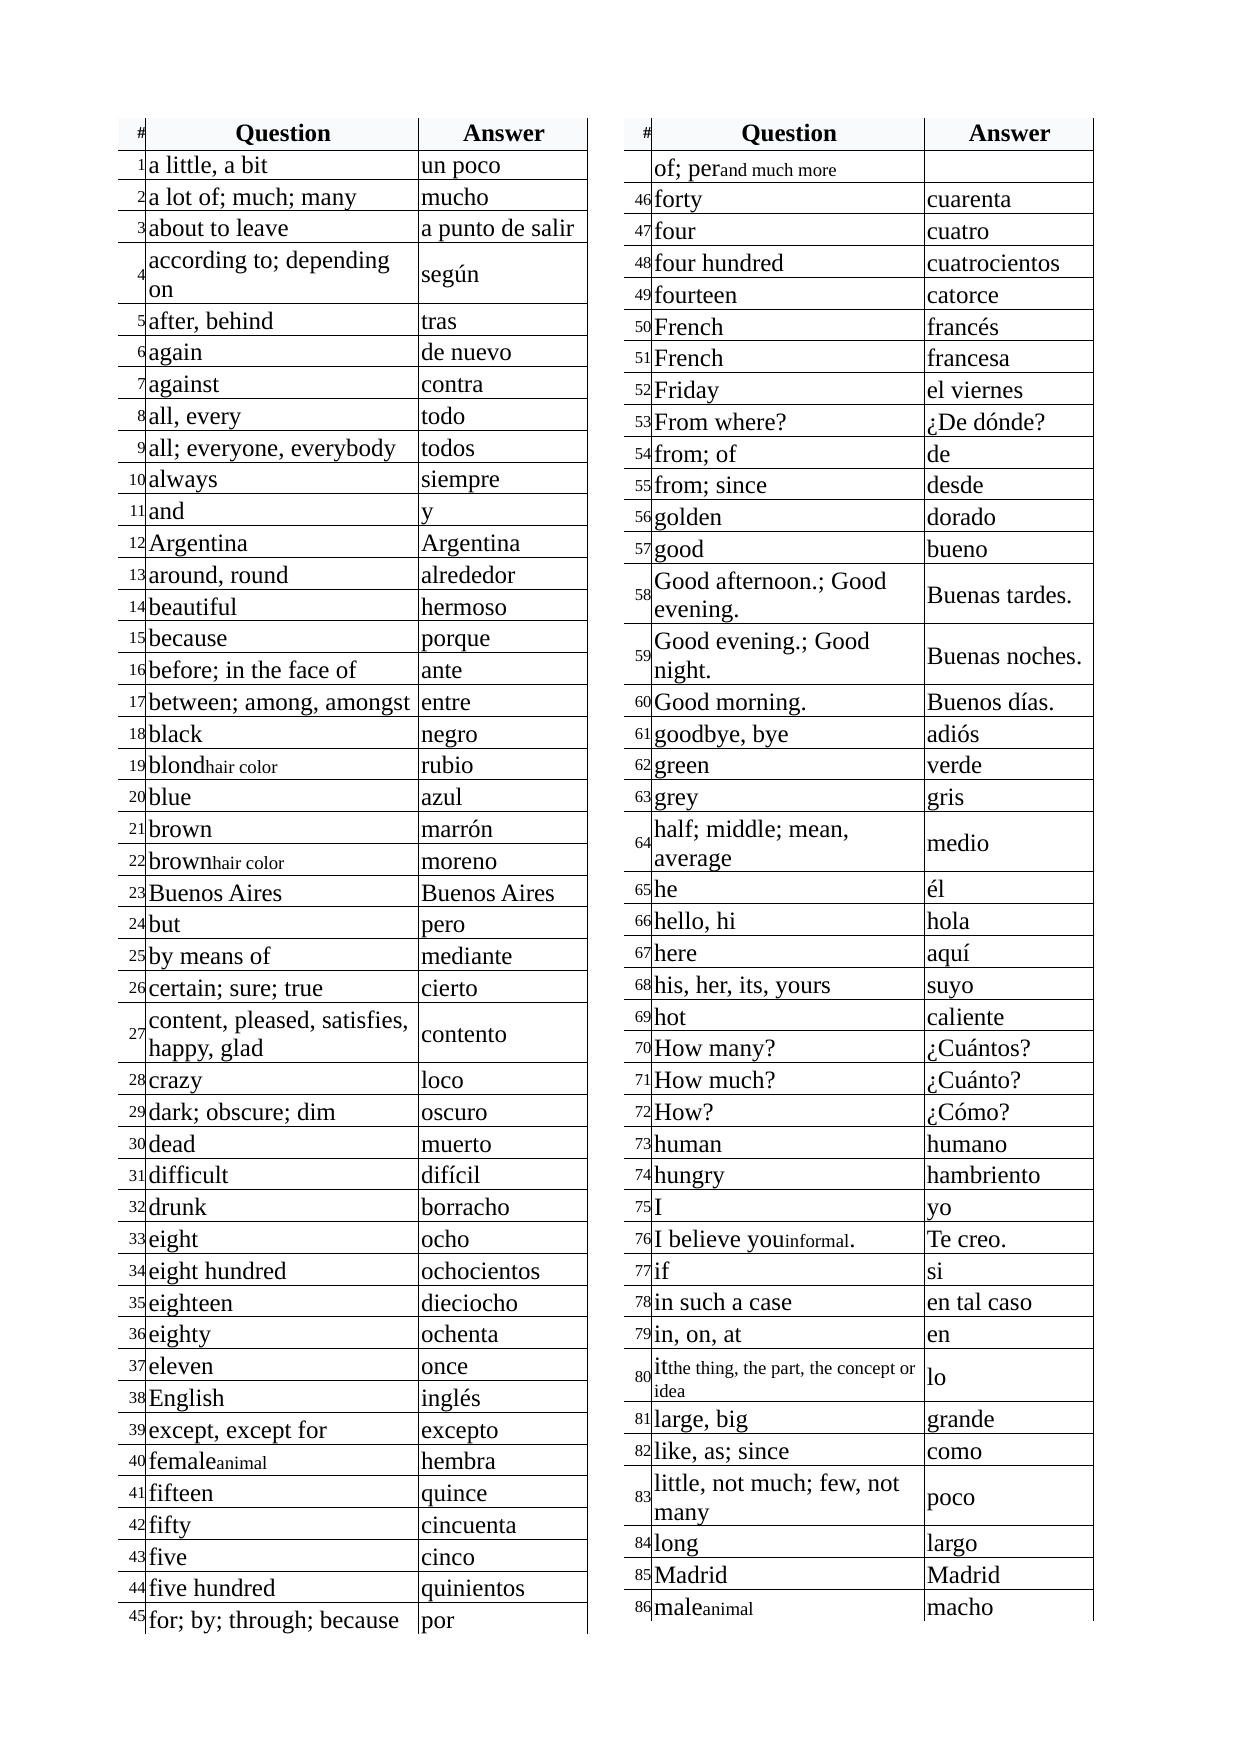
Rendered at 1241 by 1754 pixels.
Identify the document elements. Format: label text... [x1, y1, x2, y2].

table_cell si [925, 1254, 1093, 1284]
table_cell dead [146, 1127, 418, 1157]
table_cell 16 [118, 653, 145, 684]
table_cell 22 [118, 844, 145, 874]
table_cell 77 [624, 1254, 651, 1284]
table_cell I [652, 1190, 924, 1221]
table_cell except, except for [146, 1413, 418, 1443]
table_cell 45 [118, 1603, 145, 1634]
table_cell difficult [146, 1159, 418, 1189]
table_cell ochocientos [419, 1254, 587, 1284]
table_cell 78 [624, 1286, 651, 1316]
table_cell according to; depending on [146, 243, 418, 303]
table_cell 1 [118, 151, 145, 179]
table_cell hello, hi [652, 904, 924, 935]
table_cell según [419, 243, 587, 303]
table_cell ochenta [419, 1317, 587, 1348]
table_cell pero [419, 907, 587, 938]
table_cell 52 [624, 373, 651, 404]
table_cell against [146, 367, 418, 398]
table_cell 20 [118, 780, 145, 811]
table_cell but [146, 907, 418, 938]
table_cell 84 [624, 1526, 651, 1557]
table_cell 8 [118, 399, 145, 430]
table_cell 7 [118, 367, 145, 398]
table_cell 69 [624, 1000, 651, 1030]
table_cell femaleanimal [146, 1445, 418, 1475]
table_cell 68 [624, 968, 651, 998]
table_cell eight [146, 1222, 418, 1253]
table_header Question [146, 118, 418, 150]
table_cell 4 [118, 243, 145, 303]
table_cell all; everyone, everybody [146, 431, 418, 462]
table_header Answer [419, 118, 587, 150]
table_cell Argentina [146, 526, 418, 557]
table_cell a punto de salir [419, 211, 587, 242]
table_cell 62 [624, 749, 651, 779]
table_cell 9 [118, 431, 145, 462]
table_cell tras [419, 304, 587, 334]
table_cell maleanimal [652, 1590, 924, 1621]
table_cell 71 [624, 1063, 651, 1094]
table_cell Buenos días. [925, 685, 1093, 716]
table_cell a little, a bit [146, 151, 418, 179]
table_cell 47 [624, 214, 651, 245]
table_cell after, behind [146, 304, 418, 334]
table_cell ocho [419, 1222, 587, 1253]
table_cell 6 [118, 336, 145, 366]
table_cell muerto [419, 1127, 587, 1157]
table_cell adiós [925, 717, 1093, 747]
table_header Question [652, 118, 924, 150]
table_cell drunk [146, 1190, 418, 1221]
table_cell 40 [118, 1445, 145, 1475]
table_cell 41 [118, 1476, 145, 1507]
table_cell hembra [419, 1445, 587, 1475]
table_cell 72 [624, 1095, 651, 1126]
table_cell like, as; since [652, 1434, 924, 1465]
table_cell 56 [624, 500, 651, 531]
table_cell [925, 151, 1093, 182]
table_cell [624, 151, 651, 182]
table_cell por [419, 1603, 587, 1634]
table_cell oscuro [419, 1095, 587, 1126]
table_cell fourteen [652, 278, 924, 309]
table_cell 67 [624, 936, 651, 967]
table_cell 83 [624, 1466, 651, 1525]
table_cell brown [146, 812, 418, 843]
table_cell 18 [118, 717, 145, 747]
table_cell 44 [118, 1572, 145, 1602]
table_cell 15 [118, 621, 145, 652]
table_cell Friday [652, 373, 924, 404]
table_cell cuarenta [925, 183, 1093, 213]
table_cell French [652, 341, 924, 372]
table_cell como [925, 1434, 1093, 1465]
table_cell borracho [419, 1190, 587, 1221]
table_cell 34 [118, 1254, 145, 1284]
table_cell 46 [624, 183, 651, 213]
table_cell medio [925, 812, 1093, 871]
table_cell 28 [118, 1063, 145, 1094]
table_cell desde [925, 469, 1093, 499]
table_cell 70 [624, 1031, 651, 1062]
table_header # [624, 118, 651, 150]
table_cell human [652, 1127, 924, 1157]
table_cell crazy [146, 1063, 418, 1094]
table_cell 35 [118, 1286, 145, 1316]
table_cell bueno [925, 532, 1093, 563]
table_cell Good afternoon.; Good evening. [652, 564, 924, 623]
table_cell French [652, 310, 924, 340]
table_cell 39 [118, 1413, 145, 1443]
table_cell 73 [624, 1127, 651, 1157]
table_cell five [146, 1540, 418, 1571]
table_cell eleven [146, 1349, 418, 1380]
table_cell excepto [419, 1413, 587, 1443]
table_cell here [652, 936, 924, 967]
table_cell en [925, 1317, 1093, 1348]
table_cell 23 [118, 876, 145, 906]
table_cell contento [419, 1003, 587, 1062]
table_cell long [652, 1526, 924, 1557]
table_cell from; since [652, 469, 924, 499]
table_cell 60 [624, 685, 651, 716]
table_cell content, pleased, satisfies, happy, glad [146, 1003, 418, 1062]
table_cell él [925, 872, 1093, 903]
table_cell 17 [118, 685, 145, 716]
table_cell Te creo. [925, 1222, 1093, 1253]
table_cell 43 [118, 1540, 145, 1571]
table_cell mediante [419, 939, 587, 970]
table_cell golden [652, 500, 924, 531]
table_cell his, her, its, yours [652, 968, 924, 998]
table_cell 12 [118, 526, 145, 557]
table_cell 66 [624, 904, 651, 935]
table_cell largo [925, 1526, 1093, 1557]
table_cell verde [925, 749, 1093, 779]
table_cell gris [925, 780, 1093, 811]
table_cell 48 [624, 246, 651, 277]
table_cell 10 [118, 463, 145, 493]
table_cell quinientos [419, 1572, 587, 1602]
table_cell francesa [925, 341, 1093, 372]
table_cell Good morning. [652, 685, 924, 716]
table_cell 76 [624, 1222, 651, 1253]
table_cell 85 [624, 1558, 651, 1589]
table_cell large, big [652, 1402, 924, 1433]
table_cell 49 [624, 278, 651, 309]
table_cell 36 [118, 1317, 145, 1348]
table_cell Madrid [652, 1558, 924, 1589]
table_cell ¿Cuánto? [925, 1063, 1093, 1094]
table_cell moreno [419, 844, 587, 874]
table_cell good [652, 532, 924, 563]
table_cell humano [925, 1127, 1093, 1157]
table_cell Buenos Aires [146, 876, 418, 906]
table_cell little, not much; few, not many [652, 1466, 924, 1525]
table_cell five hundred [146, 1572, 418, 1602]
table_cell dieciocho [419, 1286, 587, 1316]
table_cell hot [652, 1000, 924, 1030]
table_cell de [925, 437, 1093, 467]
table_cell How many? [652, 1031, 924, 1062]
table_cell Buenas noches. [925, 624, 1093, 684]
table_cell 51 [624, 341, 651, 372]
table_cell grande [925, 1402, 1093, 1433]
table_cell 63 [624, 780, 651, 811]
table_cell eighty [146, 1317, 418, 1348]
table_cell dorado [925, 500, 1093, 531]
table_cell caliente [925, 1000, 1093, 1030]
table_cell y [419, 494, 587, 525]
table_cell ante [419, 653, 587, 684]
table_cell francés [925, 310, 1093, 340]
table_cell beautiful [146, 590, 418, 620]
table_cell de nuevo [419, 336, 587, 366]
table_cell 3 [118, 211, 145, 242]
table_cell el viernes [925, 373, 1093, 404]
table_cell 32 [118, 1190, 145, 1221]
table_cell black [146, 717, 418, 747]
table_cell difícil [419, 1159, 587, 1189]
table_cell hambriento [925, 1159, 1093, 1189]
table_cell dark; obscure; dim [146, 1095, 418, 1126]
table_cell Buenas tardes. [925, 564, 1093, 623]
table_cell blue [146, 780, 418, 811]
table_cell Madrid [925, 1558, 1093, 1589]
table_cell cierto [419, 971, 587, 1002]
table_cell quince [419, 1476, 587, 1507]
table_cell 64 [624, 812, 651, 871]
table_cell four [652, 214, 924, 245]
table_cell four hundred [652, 246, 924, 277]
table_cell ¿Cómo? [925, 1095, 1093, 1126]
table_cell 80 [624, 1349, 651, 1401]
table_cell loco [419, 1063, 587, 1094]
table_cell 65 [624, 872, 651, 903]
table_cell 55 [624, 469, 651, 499]
table_cell suyo [925, 968, 1093, 998]
table_cell 19 [118, 749, 145, 779]
table_cell porque [419, 621, 587, 652]
table_cell entre [419, 685, 587, 716]
table_cell How much? [652, 1063, 924, 1094]
table_cell 82 [624, 1434, 651, 1465]
table_cell en tal caso [925, 1286, 1093, 1316]
table_cell between; among, amongst [146, 685, 418, 716]
table_cell all, every [146, 399, 418, 430]
table_cell azul [419, 780, 587, 811]
table_cell 13 [118, 558, 145, 589]
table_cell 86 [624, 1590, 651, 1621]
table_cell poco [925, 1466, 1093, 1525]
table_cell fifty [146, 1508, 418, 1539]
table_cell a lot of; much; many [146, 180, 418, 210]
table_cell 75 [624, 1190, 651, 1221]
table_cell 38 [118, 1381, 145, 1412]
table_cell How? [652, 1095, 924, 1126]
table_cell 5 [118, 304, 145, 334]
table_cell if [652, 1254, 924, 1284]
table_cell 2 [118, 180, 145, 210]
table_cell aquí [925, 936, 1093, 967]
table_cell eighteen [146, 1286, 418, 1316]
table_cell ¿Cuántos? [925, 1031, 1093, 1062]
table_cell hola [925, 904, 1093, 935]
table_cell alrededor [419, 558, 587, 589]
table_cell 58 [624, 564, 651, 623]
table_cell I believe youinformal. [652, 1222, 924, 1253]
table_cell English [146, 1381, 418, 1412]
table_cell he [652, 872, 924, 903]
table_cell blondhair color [146, 749, 418, 779]
table_cell always [146, 463, 418, 493]
table_cell brownhair color [146, 844, 418, 874]
table_cell macho [925, 1590, 1093, 1621]
table_cell certain; sure; true [146, 971, 418, 1002]
table_cell from; of [652, 437, 924, 467]
table_cell 54 [624, 437, 651, 467]
table_cell yo [925, 1190, 1093, 1221]
table_cell mucho [419, 180, 587, 210]
table_cell by means of [146, 939, 418, 970]
table_cell siempre [419, 463, 587, 493]
table_cell marrón [419, 812, 587, 843]
table_cell hermoso [419, 590, 587, 620]
table_cell contra [419, 367, 587, 398]
table_cell 26 [118, 971, 145, 1002]
table_cell Good evening.; Good night. [652, 624, 924, 684]
table_cell 42 [118, 1508, 145, 1539]
table_cell catorce [925, 278, 1093, 309]
table_cell 79 [624, 1317, 651, 1348]
table_cell 29 [118, 1095, 145, 1126]
table_cell 24 [118, 907, 145, 938]
table_cell for; by; through; because [146, 1603, 418, 1634]
table_cell un poco [419, 151, 587, 179]
table_cell 21 [118, 812, 145, 843]
table_cell eight hundred [146, 1254, 418, 1284]
table_cell todo [419, 399, 587, 430]
table_cell 57 [624, 532, 651, 563]
table_cell 53 [624, 405, 651, 436]
table_cell 50 [624, 310, 651, 340]
table_cell half; middle; mean, average [652, 812, 924, 871]
table_cell hungry [652, 1159, 924, 1189]
table_cell because [146, 621, 418, 652]
table_cell 25 [118, 939, 145, 970]
table_cell ¿De dónde? [925, 405, 1093, 436]
table_cell grey [652, 780, 924, 811]
table_cell Argentina [419, 526, 587, 557]
table_header Answer [925, 118, 1093, 150]
table_cell of; perand much more [652, 151, 924, 182]
table_cell cinco [419, 1540, 587, 1571]
table_cell 27 [118, 1003, 145, 1062]
table_cell again [146, 336, 418, 366]
table_cell negro [419, 717, 587, 747]
table_cell todos [419, 431, 587, 462]
table_cell inglés [419, 1381, 587, 1412]
table_cell 33 [118, 1222, 145, 1253]
table_cell about to leave [146, 211, 418, 242]
table_cell forty [652, 183, 924, 213]
table_cell 11 [118, 494, 145, 525]
table_cell goodbye, bye [652, 717, 924, 747]
table_cell 30 [118, 1127, 145, 1157]
table_cell around, round [146, 558, 418, 589]
table_cell 31 [118, 1159, 145, 1189]
table_cell in such a case [652, 1286, 924, 1316]
table_cell cuatrocientos [925, 246, 1093, 277]
table_cell once [419, 1349, 587, 1380]
table_cell 59 [624, 624, 651, 684]
table_cell Buenos Aires [419, 876, 587, 906]
table_cell cuatro [925, 214, 1093, 245]
table_cell From where? [652, 405, 924, 436]
table_cell and [146, 494, 418, 525]
table_cell 74 [624, 1159, 651, 1189]
table_cell green [652, 749, 924, 779]
table_cell fifteen [146, 1476, 418, 1507]
table_cell 14 [118, 590, 145, 620]
table_cell before; in the face of [146, 653, 418, 684]
table_cell itthe thing, the part, the concept or idea [652, 1349, 924, 1401]
table_cell lo [925, 1349, 1093, 1401]
table_cell cincuenta [419, 1508, 587, 1539]
table_header # [118, 118, 145, 150]
table_cell 37 [118, 1349, 145, 1380]
table_cell in, on, at [652, 1317, 924, 1348]
table_cell rubio [419, 749, 587, 779]
table_cell 81 [624, 1402, 651, 1433]
table_cell 61 [624, 717, 651, 747]
